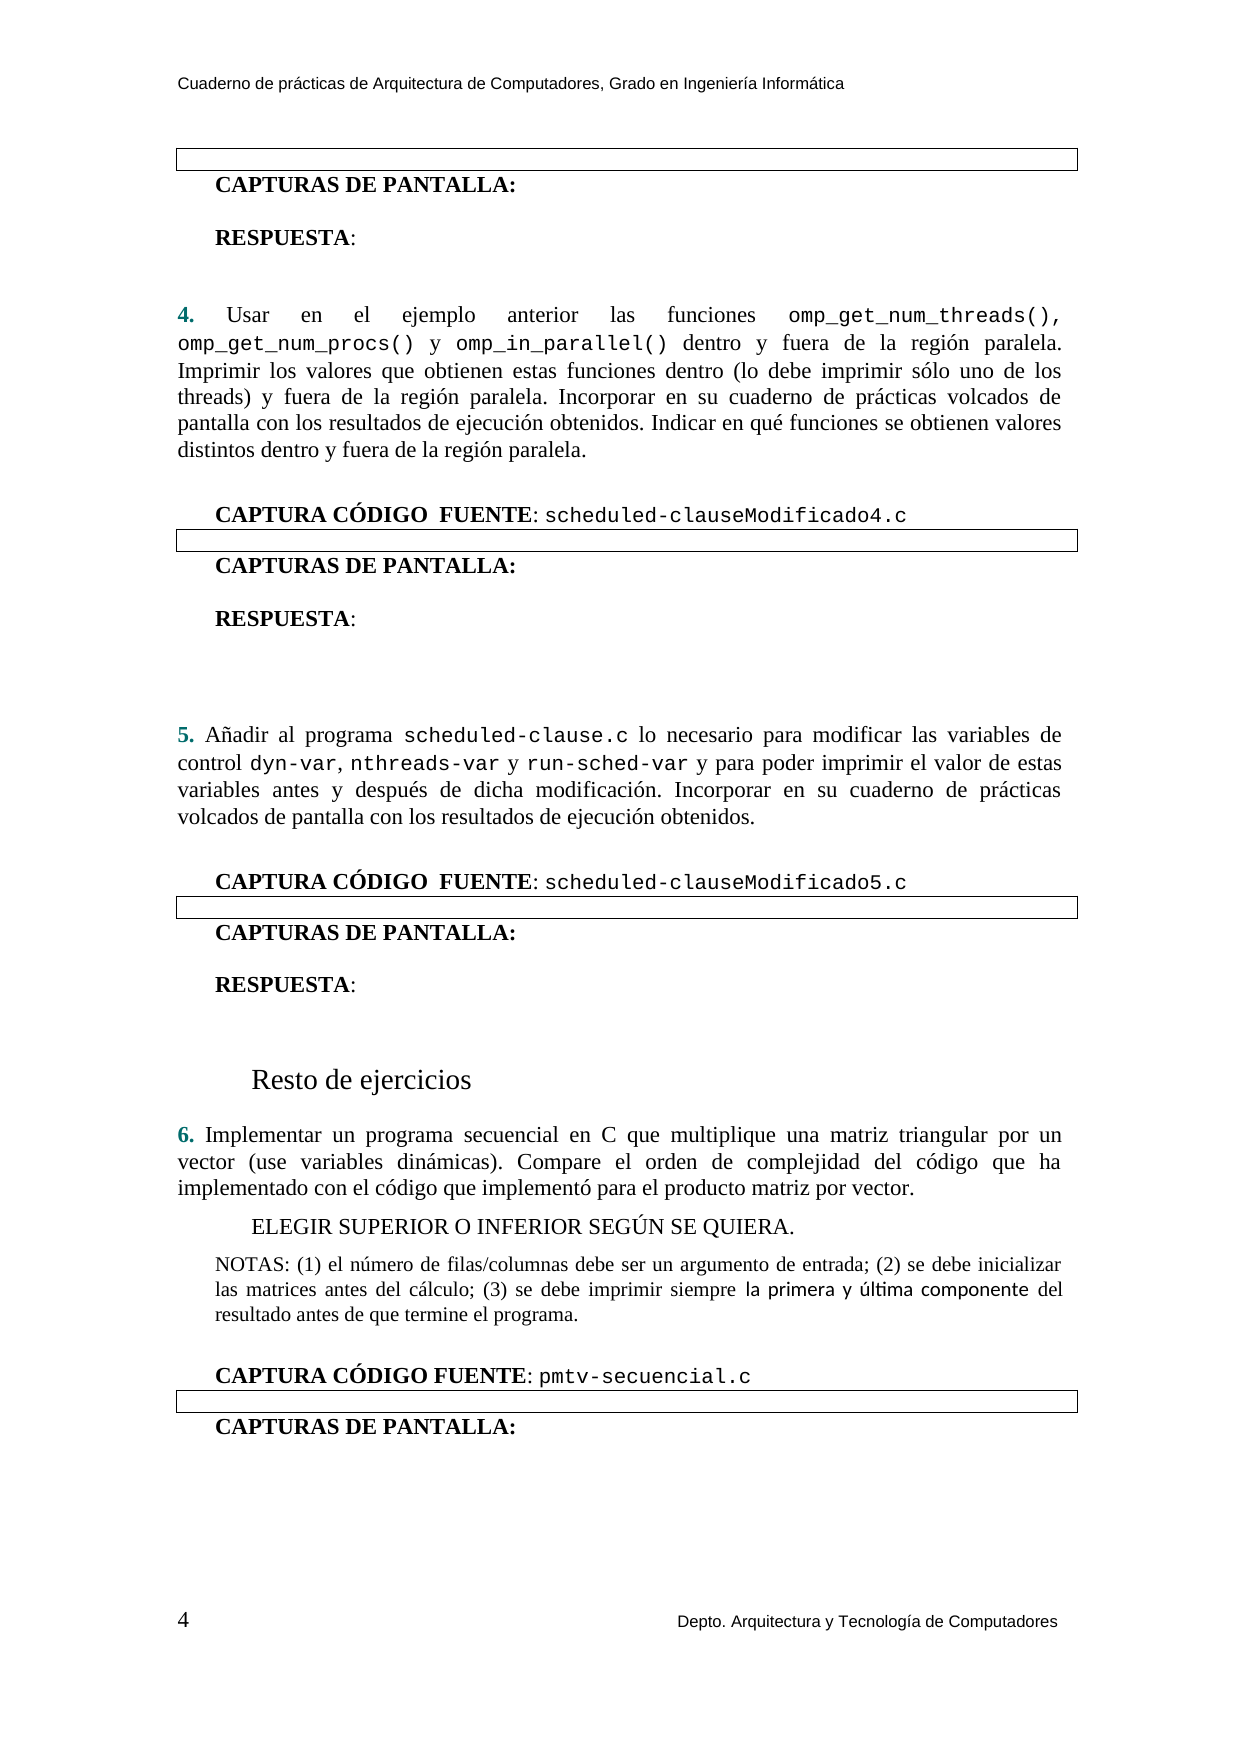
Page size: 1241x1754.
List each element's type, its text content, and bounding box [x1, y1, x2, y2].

list 5. Añadir al programa scheduled-clause.c lo necesario para modificar las variables de control dyn-var, nthreads-var y run-sched-var y para poder imprimir el valor de estas variables antes y después de dicha modificación. Incorporar en su cuaderno de prácticas volcados de pantalla con los resultados de ejecución obtenidos. [177, 721, 1063, 829]
text CAPTURA CÓDIGO FUENTE: scheduled-clauseModificado5.c [215, 868, 1063, 896]
table_header [177, 1391, 1077, 1412]
text RESPUESTA: [215, 604, 1063, 631]
text CAPTURA CÓDIGO FUENTE: scheduled-clauseModificado4.c [215, 501, 1063, 528]
text CAPTURA CÓDIGO FUENTE: pmtv-secuencial.c [215, 1362, 1063, 1390]
subtitle Resto de ejercicios [215, 1062, 1063, 1095]
text RESPUESTA: [215, 224, 1063, 250]
text CAPTURAS DE PANTALLA: [215, 171, 1063, 197]
text CAPTURAS DE PANTALLA: [215, 552, 1063, 578]
text CAPTURAS DE PANTALLA: [215, 1413, 1063, 1439]
text RESPUESTA: [215, 972, 1063, 998]
list 6. Implementar un programa secuencial en C que multiplique una matriz triangular por un vector (use variables dinámicas). Compare el orden de complejidad del código que ha implementado con el código que implementó para el producto matriz por vector. [177, 1122, 1063, 1201]
table_header [177, 149, 1077, 170]
text CAPTURAS DE PANTALLA: [215, 919, 1063, 945]
list 4. Usar en el ejemplo anterior las funciones omp_get_num_threads(), omp_get_num_procs() y omp_in_parallel() dentro y fuera de la región paralela. Imprimir los valores que obtienen estas funciones dentro (lo debe imprimir sólo uno de los threads) y fuera de la región paralela. Incorporar en su cuaderno de prácticas volcados de pantalla con los resultados de ejecución obtenidos. Indicar en qué funciones se obtienen valores distintos dentro y fuera de la región paralela. [177, 301, 1063, 462]
list NOTAS: (1) el número de filas/columnas debe ser un argumento de entrada; (2) se debe inicializar las matrices antes del cálculo; (3) se debe imprimir siempre la primera y última componente del resultado antes de que termine el programa. [215, 1252, 1063, 1326]
table_header [177, 897, 1077, 918]
list ELEGIR SUPERIOR O INFERIOR SEGÚN SE QUIERA. [177, 1213, 1063, 1239]
table_header [177, 530, 1077, 551]
